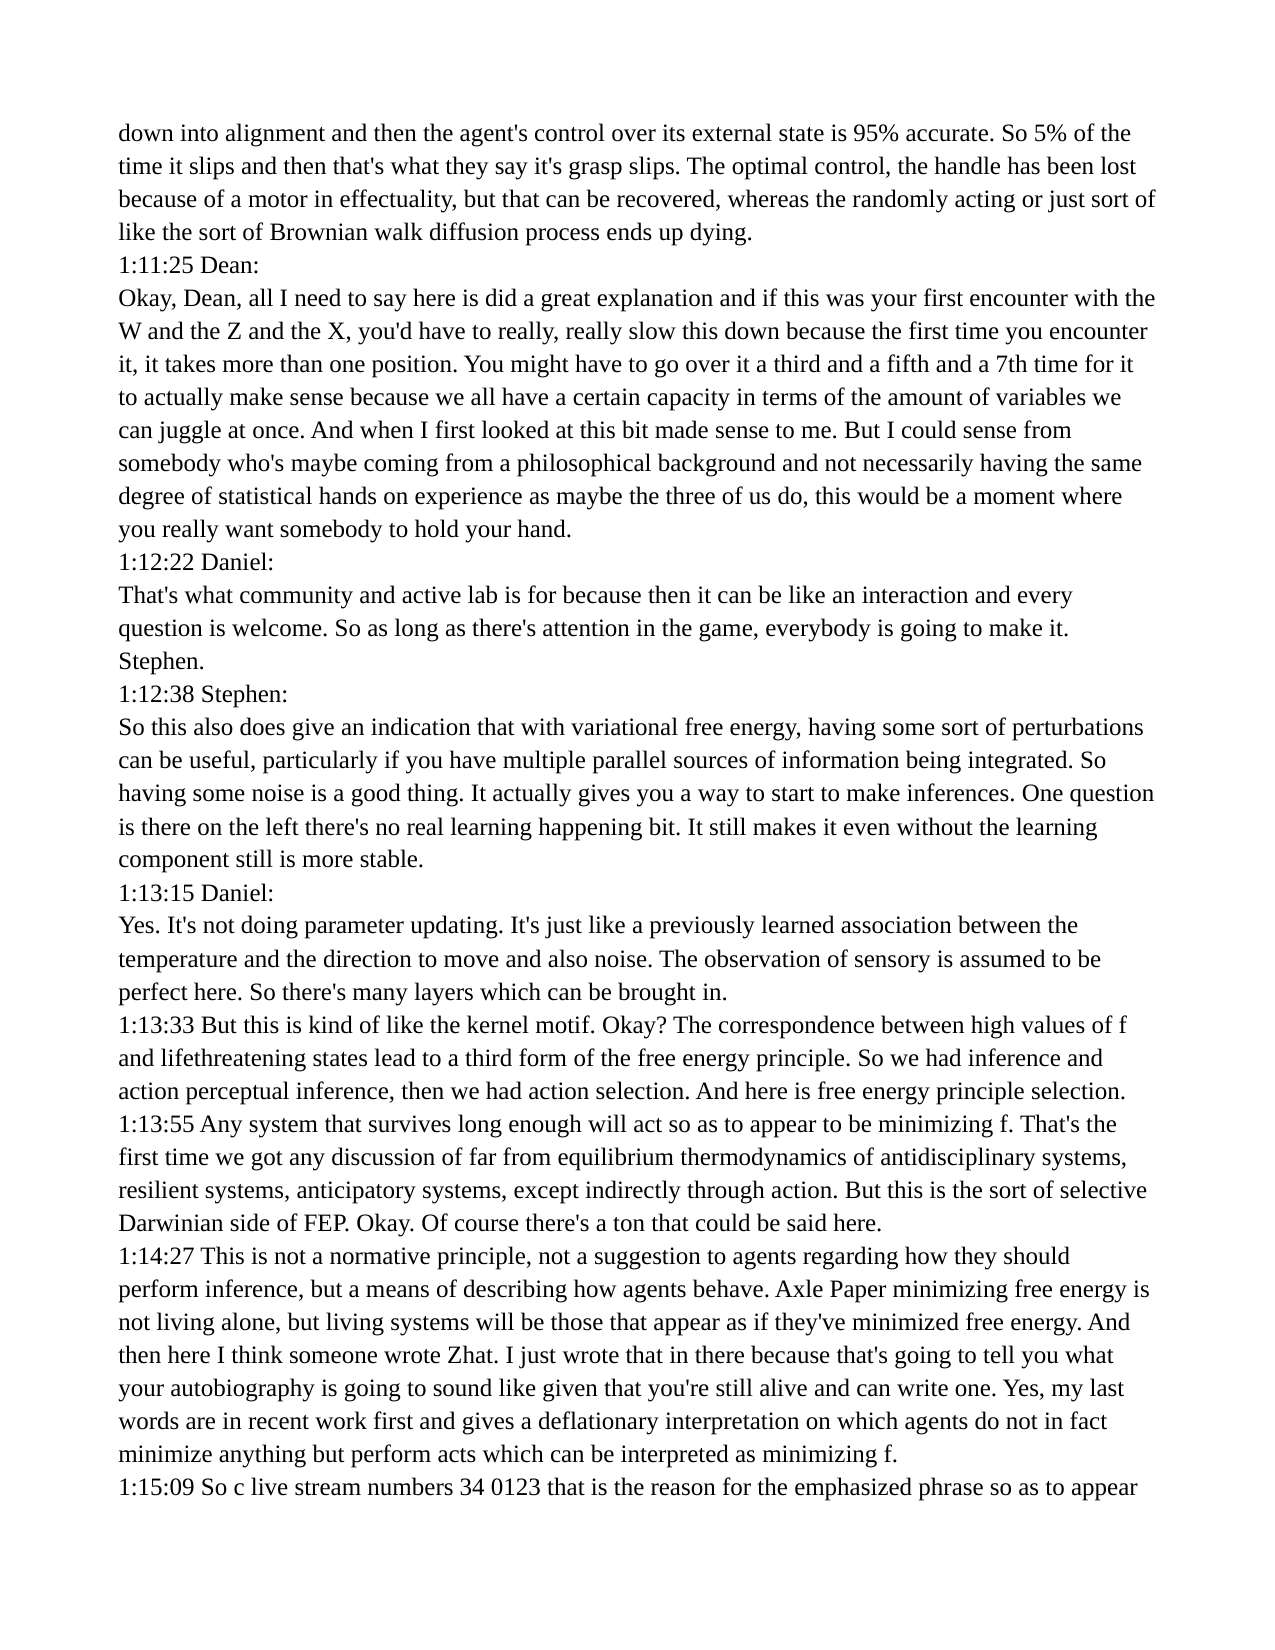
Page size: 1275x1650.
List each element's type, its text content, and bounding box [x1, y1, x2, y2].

text down into alignment and then the agent's control over its external state is 95% accurate. So 5% of the time it slips and then that's what they say it's grasp slips. The optimal control, the handle has been lost because of a motor in effectuality, but that can be recovered, whereas the randomly acting or just sort of like the sort of Brownian walk diffusion process ends up dying. 1:11:25 Dean: Okay, Dean, all I need to say here is did a great explanation and if this was your first encounter with the W and the Z and the X, you'd have to really, really slow this down because the first time you encounter it, it takes more than one position. You might have to go over it a third and a fifth and a 7th time for it to actually make sense because we all have a certain capacity in terms of the amount of variables we can juggle at once. And when I first looked at this bit made sense to me. But I could sense from somebody who's maybe coming from a philosophical background and not necessarily having the same degree of statistical hands on experience as maybe the three of us do, this would be a moment where you really want somebody to hold your hand. 1:12:22 Daniel: That's what community and active lab is for because then it can be like an interaction and every question is welcome. So as long as there's attention in the game, everybody is going to make it. Stephen. 1:12:38 Stephen: So this also does give an indication that with variational free energy, having some sort of perturbations can be useful, particularly if you have multiple parallel sources of information being integrated. So having some noise is a good thing. It actually gives you a way to start to make inferences. One question is there on the left there's no real learning happening bit. It still makes it even without the learning component still is more stable. 1:13:15 Daniel: Yes. It's not doing parameter updating. It's just like a previously learned association between the temperature and the direction to move and also noise. The observation of sensory is assumed to be perfect here. So there's many layers which can be brought in. 1:13:33 But this is kind of like the kernel motif. Okay? The correspondence between high values of f and lifethreatening states lead to a third form of the free energy principle. So we had inference and action perceptual inference, then we had action selection. And here is free energy principle selection. 1:13:55 Any system that survives long enough will act so as to appear to be minimizing f. That's the first time we got any discussion of far from equilibrium thermodynamics of antidisciplinary systems, resilient systems, anticipatory systems, except indirectly through action. But this is the sort of selective Darwinian side of FEP. Okay. Of course there's a ton that could be said here. 1:14:27 This is not a normative principle, not a suggestion to agents regarding how they should perform inference, but a means of describing how agents behave. Axle Paper minimizing free energy is not living alone, but living systems will be those that appear as if they've minimized free energy. And then here I think someone wrote Zhat. I just wrote that in there because that's going to tell you what your autobiography is going to sound like given that you're still alive and can write one. Yes, my last words are in recent work first and gives a deflationary interpretation on which agents do not in fact minimize anything but perform acts which can be interpreted as minimizing f. 1:15:09 So c live stream numbers 34 0123 that is the reason for the emphasized phrase so as to appear [118, 118, 1157, 1501]
